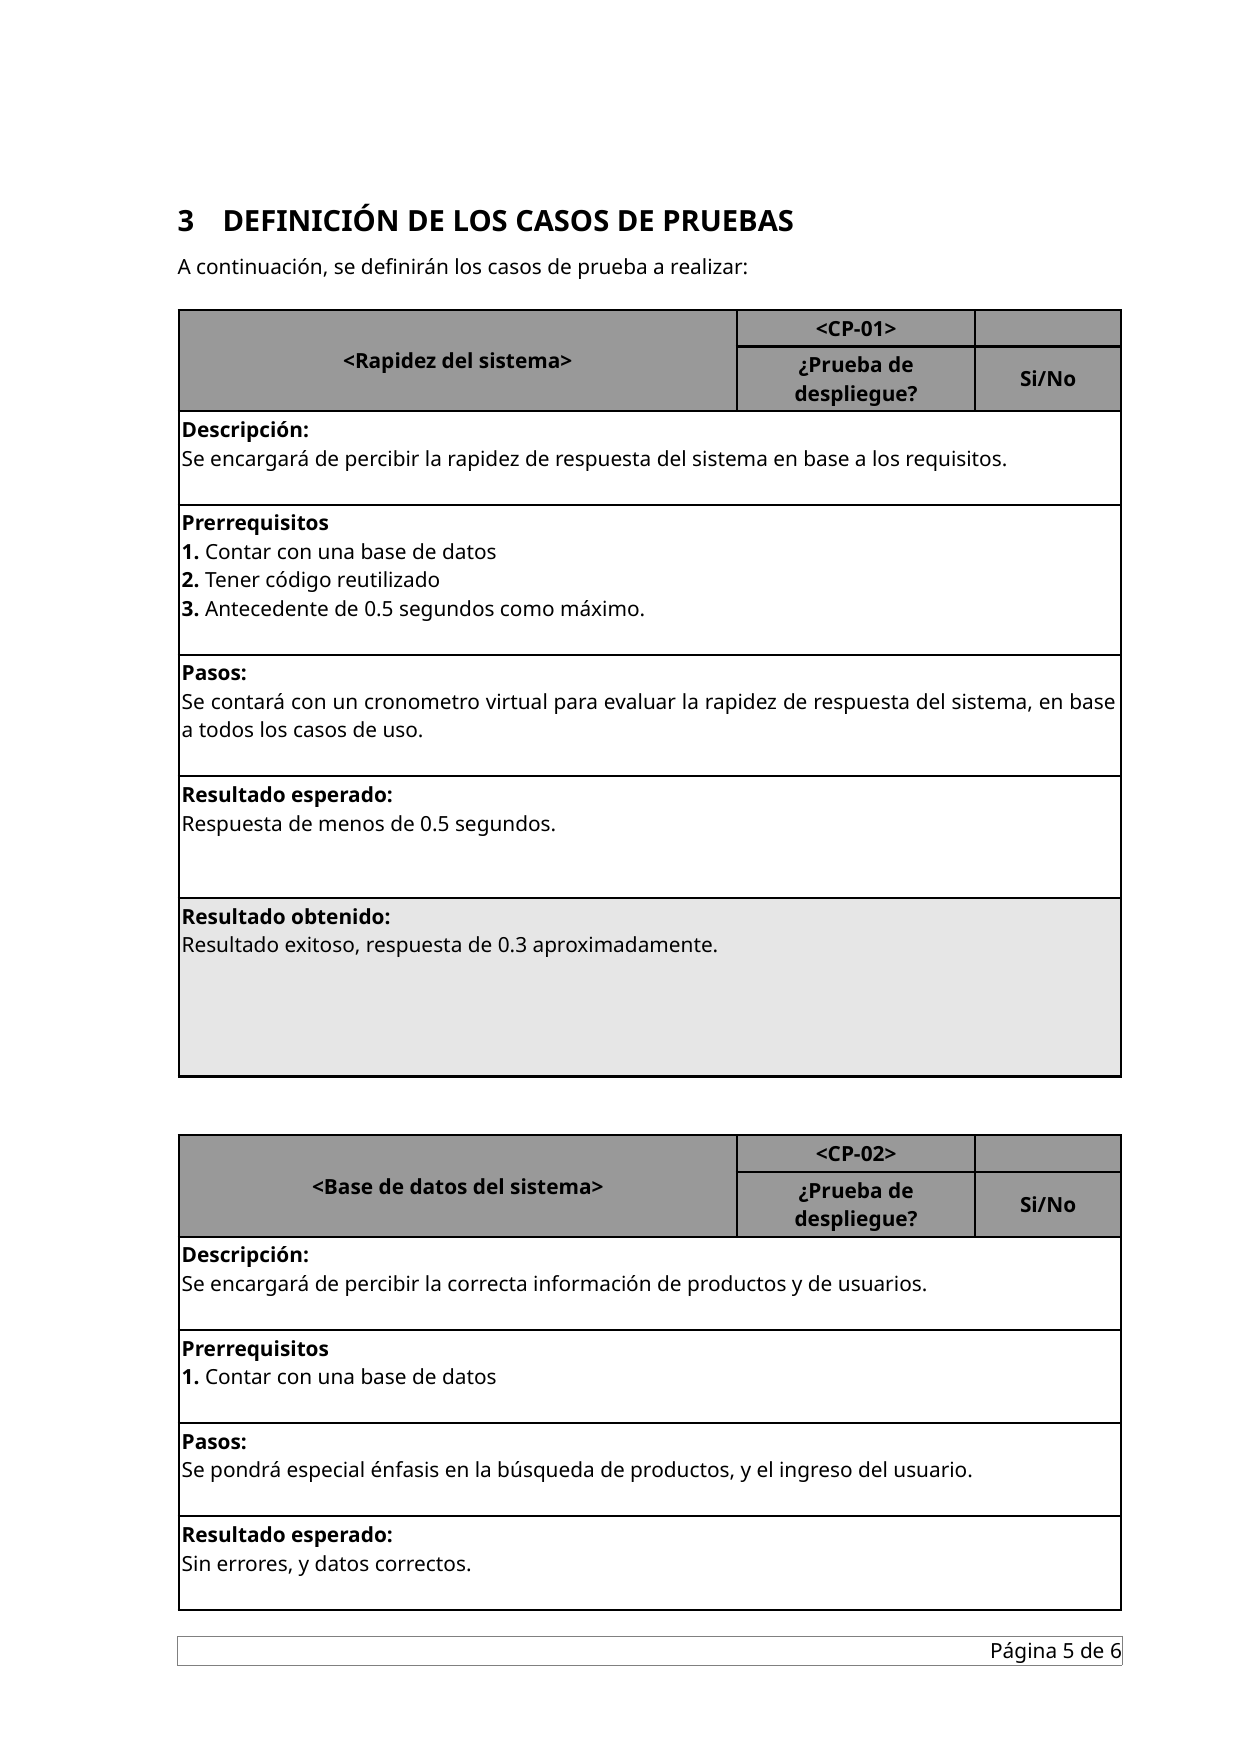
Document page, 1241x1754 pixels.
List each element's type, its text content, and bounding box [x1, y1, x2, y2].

table_cell Resultado obtenido: Resultado exitoso, respuesta de 0.3 aproximadamente. [180, 899, 1120, 1075]
table_cell Pasos: Se contará con un cronometro virtual para evaluar la rapidez de respuesta del sistema, en base a todos los casos de uso. [180, 656, 1120, 775]
table_cell ¿Prueba de despliegue? [738, 1173, 974, 1236]
table_header [976, 311, 1120, 345]
table_cell ¿Prueba de despliegue? [738, 348, 974, 410]
table_cell Descripción: Se encargará de percibir la rapidez de respuesta del sistema en base a los requisitos. [180, 412, 1120, 503]
table_cell Descripción: Se encargará de percibir la correcta información de productos y de usuarios. [180, 1238, 1120, 1329]
table_cell Si/No [976, 1173, 1120, 1236]
text A continuación, se definirán los casos de prueba a realizar: [177, 252, 1122, 281]
subtitle DEFINICIÓN DE LOS CASOS DE PRUEBAS [177, 200, 1122, 240]
table_cell Pasos: Se pondrá especial énfasis en la búsqueda de productos, y el ingreso del usuario. [180, 1424, 1120, 1515]
table_header <CP-02> [738, 1136, 974, 1171]
table_header <CP-01> [738, 311, 974, 345]
table_cell Resultado esperado: Sin errores, y datos correctos. [180, 1517, 1120, 1608]
table_cell Prerrequisitos 1. Contar con una base de datos 2. Tener código reutilizado 3. Antecedente de 0.5 segundos como máximo. [180, 506, 1120, 653]
table_header [976, 1136, 1120, 1171]
table_cell Prerrequisitos 1. Contar con una base de datos [180, 1331, 1120, 1422]
table_cell Resultado esperado: Respuesta de menos de 0.5 segundos. [180, 777, 1120, 897]
table_cell Si/No [976, 348, 1120, 410]
table_header <Base de datos del sistema> [180, 1136, 736, 1236]
table_header <Rapidez del sistema> [180, 311, 736, 410]
